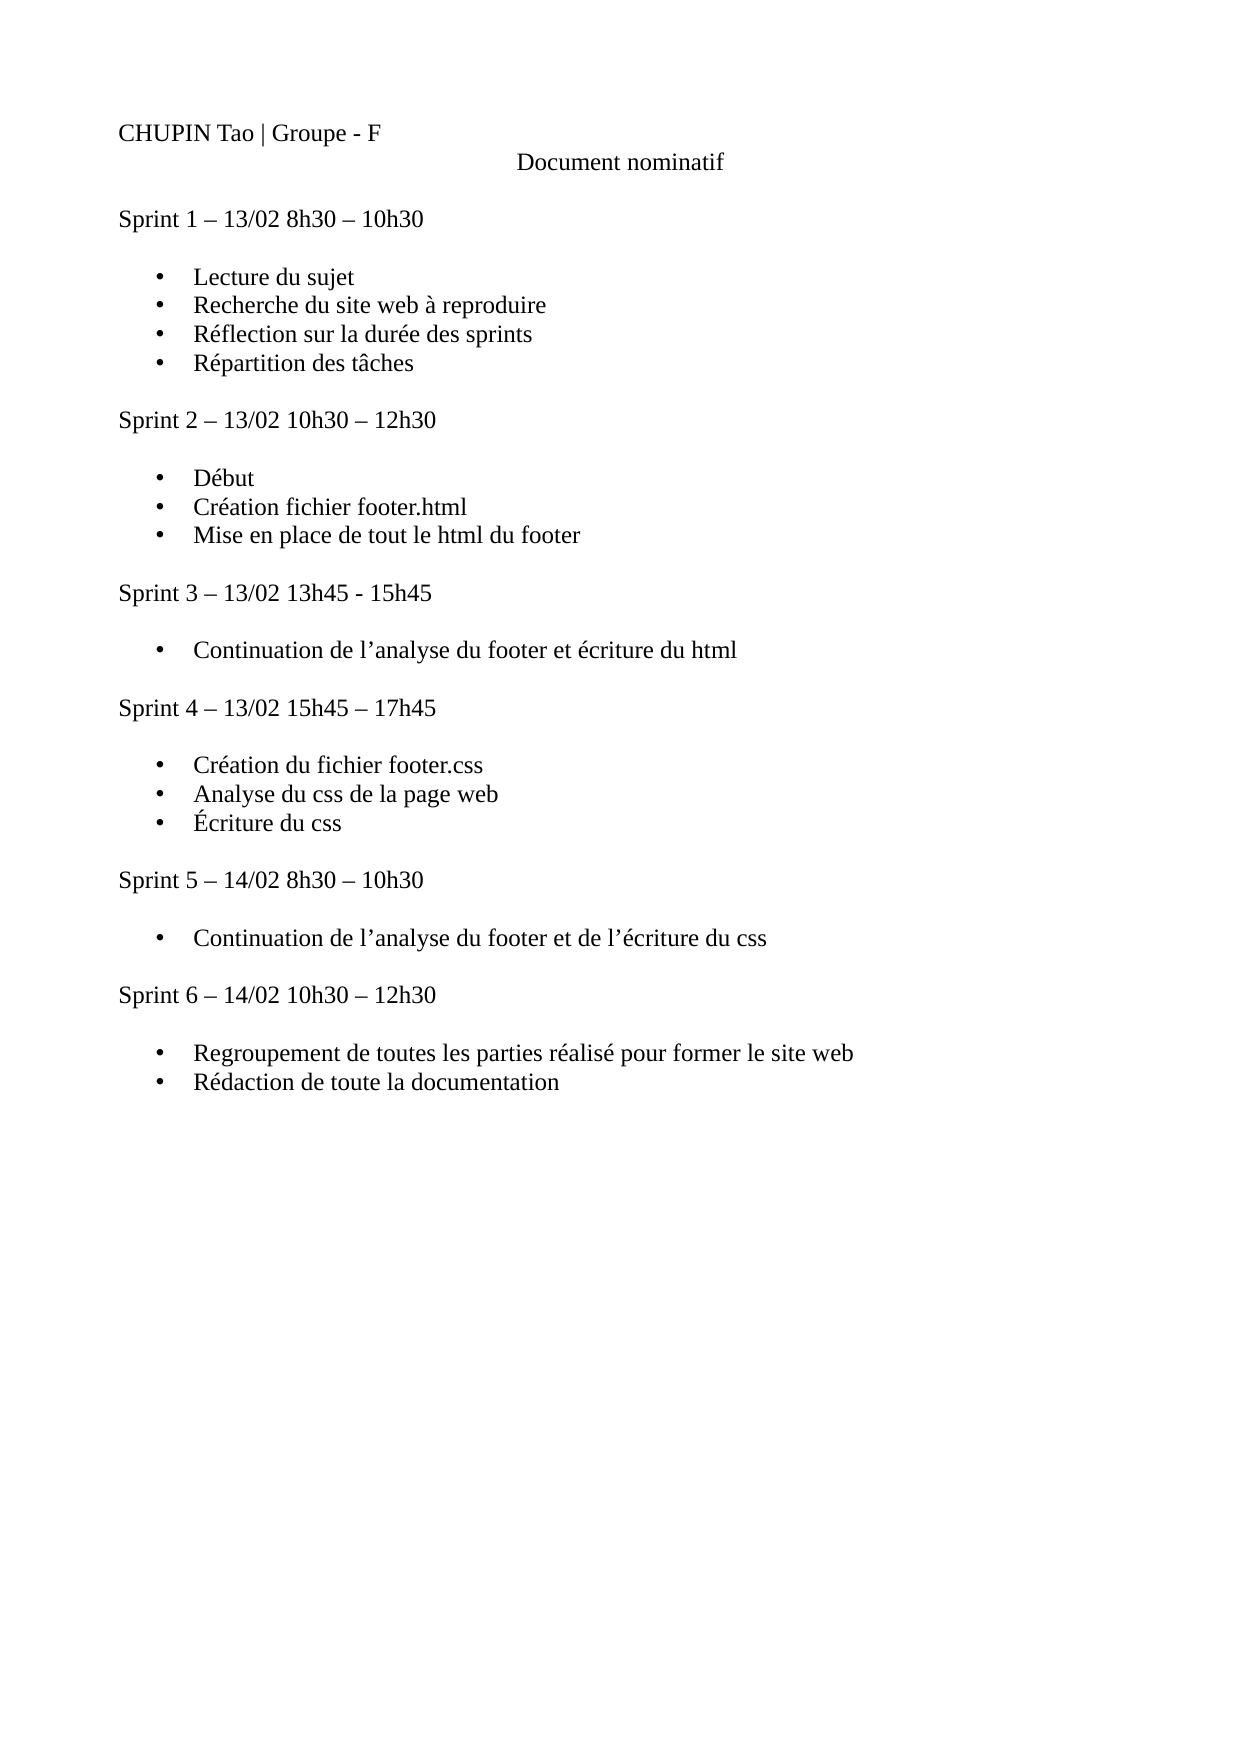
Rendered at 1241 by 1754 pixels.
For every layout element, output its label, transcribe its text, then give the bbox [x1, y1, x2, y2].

text Sprint 3 – 13/02 13h45 - 15h45 [118, 578, 1122, 607]
list Rédaction de toute la documentation [156, 1067, 1122, 1096]
text Sprint 6 – 14/02 10h30 – 12h30 [118, 981, 1122, 1009]
text Sprint 1 – 13/02 8h30 – 10h30 [118, 204, 1122, 233]
text CHUPIN Tao | Groupe - F [118, 118, 1122, 147]
list Mise en place de tout le html du footer [156, 521, 1122, 549]
list Regroupement de toutes les parties réalisé pour former le site web [156, 1038, 1122, 1067]
text Document nominatif [118, 147, 1122, 176]
text Sprint 5 – 14/02 8h30 – 10h30 [118, 866, 1122, 894]
list Lecture du sujet [156, 262, 1122, 291]
text Sprint 4 – 13/02 15h45 – 17h45 [118, 693, 1122, 722]
list Continuation de l’analyse du footer et écriture du html [156, 636, 1122, 664]
list Analyse du css de la page web [156, 779, 1122, 808]
list Répartition des tâches [156, 348, 1122, 377]
list Recherche du site web à reproduire [156, 291, 1122, 319]
list Écriture du css [156, 808, 1122, 837]
list Continuation de l’analyse du footer et de l’écriture du css [156, 923, 1122, 952]
list Création fichier footer.html [156, 492, 1122, 521]
text Sprint 2 – 13/02 10h30 – 12h30 [118, 406, 1122, 434]
list Création du fichier footer.css [156, 751, 1122, 779]
list Début [156, 463, 1122, 492]
list Réflection sur la durée des sprints [156, 319, 1122, 348]
